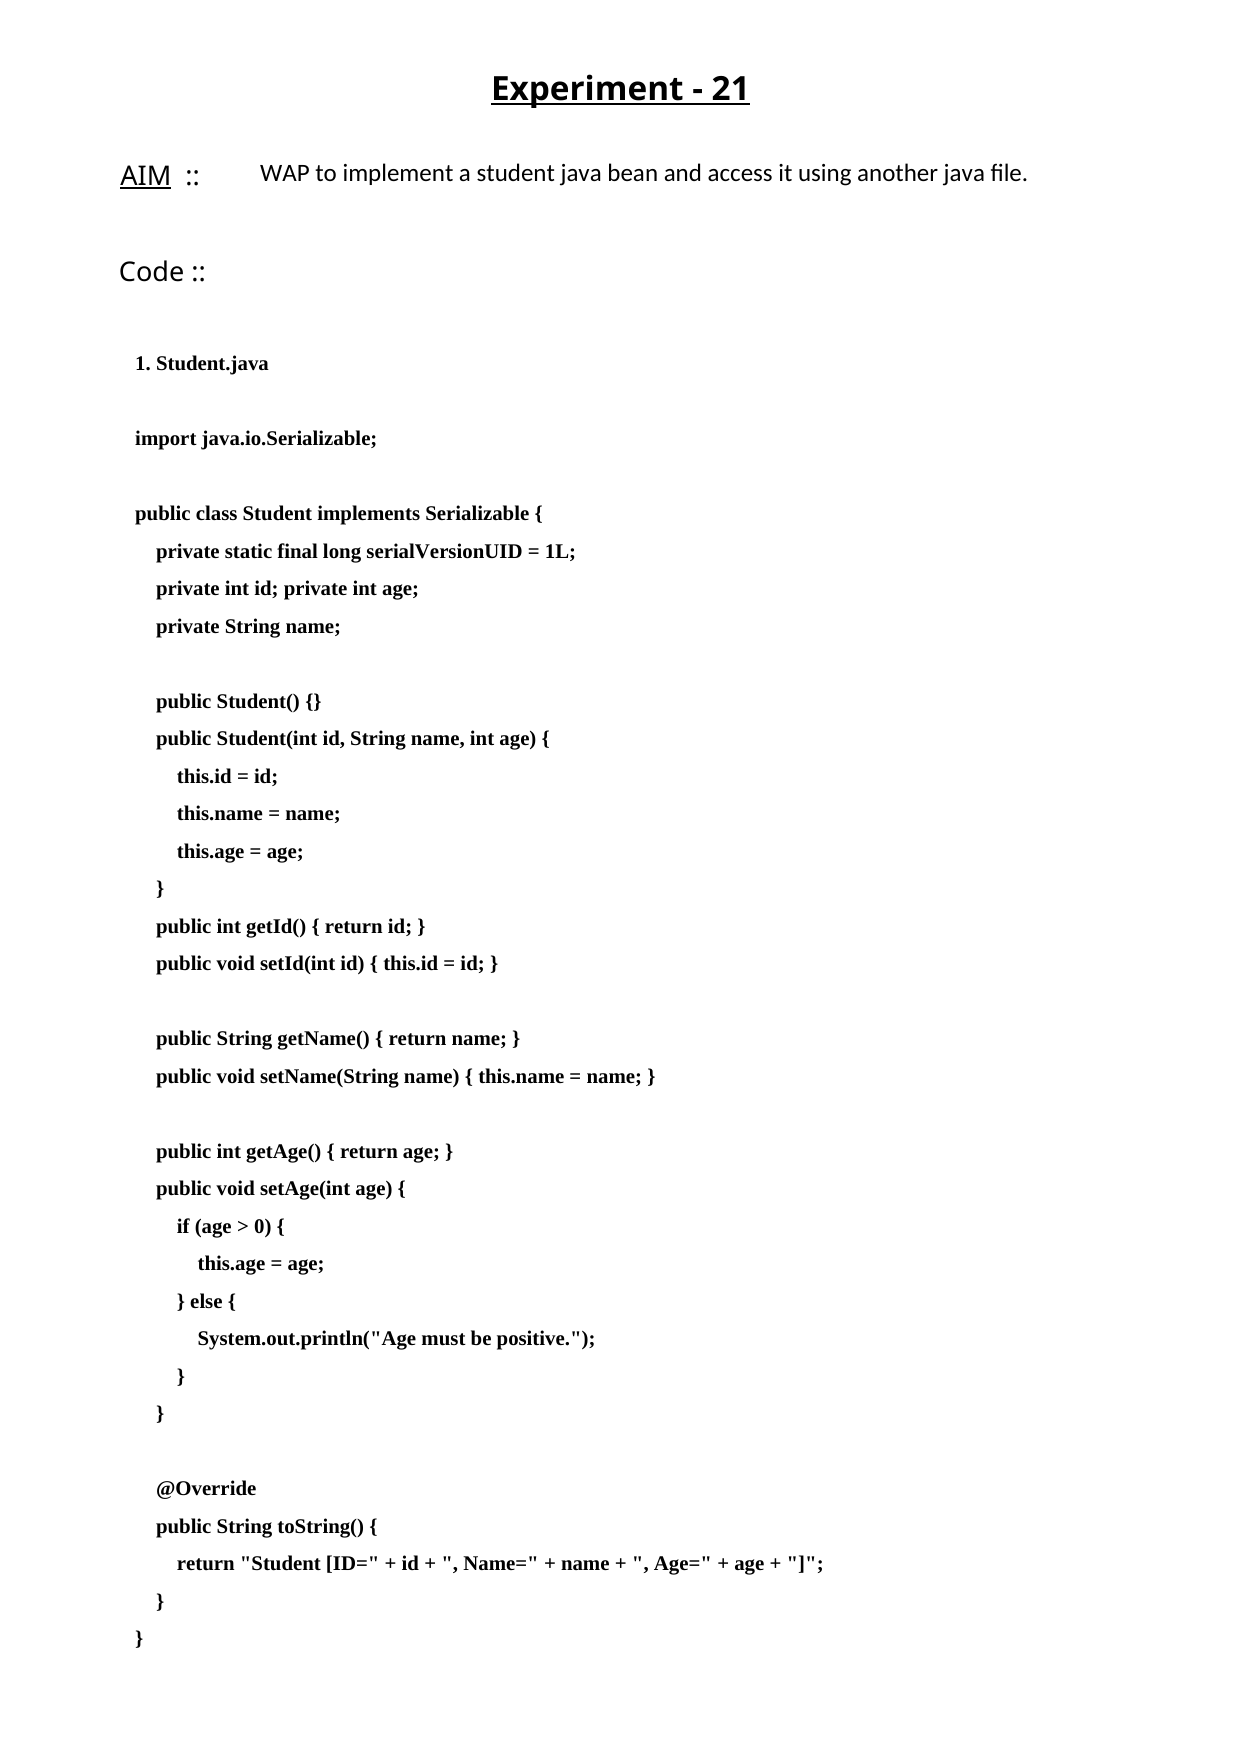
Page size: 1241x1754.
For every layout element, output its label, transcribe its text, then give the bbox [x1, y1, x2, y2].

text private int id; private int age; [135, 563, 1180, 600]
text return "Student [ID=" + id + ", Name=" + name + ", Age=" + age + "]"; [135, 1538, 1180, 1575]
text this.id = id; [135, 750, 1180, 788]
text private static final long serialVersionUID = 1L; [135, 525, 1180, 563]
text public String toString() { [135, 1500, 1180, 1538]
text 1. Student.java [135, 338, 1180, 375]
text if (age > 0) { [135, 1200, 1180, 1238]
text public void setName(String name) { this.name = name; } [135, 1050, 1180, 1088]
text public void setId(int id) { this.id = id; } [135, 938, 1180, 975]
text System.out.println("Age must be positive."); [135, 1313, 1180, 1350]
text } [135, 863, 1180, 900]
text this.age = age; [135, 1238, 1180, 1275]
text this.age = age; [135, 825, 1180, 863]
list AIM :: [120, 156, 254, 193]
text this.name = name; [135, 788, 1180, 825]
text public Student(int id, String name, int age) { [135, 713, 1180, 750]
text public class Student implements Serializable { [135, 488, 1180, 525]
text import java.io.Serializable; [135, 413, 1180, 450]
text } [135, 1613, 1180, 1650]
text } [135, 1350, 1180, 1388]
text public int getId() { return id; } [135, 900, 1180, 938]
text Experiment - 21 [438, 64, 803, 110]
text public Student() {} [135, 675, 1180, 713]
text WAP to implement a student java bean and access it using another java file. [260, 158, 1201, 188]
text public String getName() { return name; } [135, 1013, 1180, 1050]
text } else { [135, 1275, 1180, 1313]
text } [135, 1575, 1180, 1613]
text } [135, 1388, 1180, 1425]
list Code :: [103, 252, 222, 289]
text public int getAge() { return age; } [135, 1125, 1180, 1163]
text private String name; [135, 600, 1180, 638]
text @Override [135, 1463, 1180, 1500]
text public void setAge(int age) { [135, 1163, 1180, 1200]
